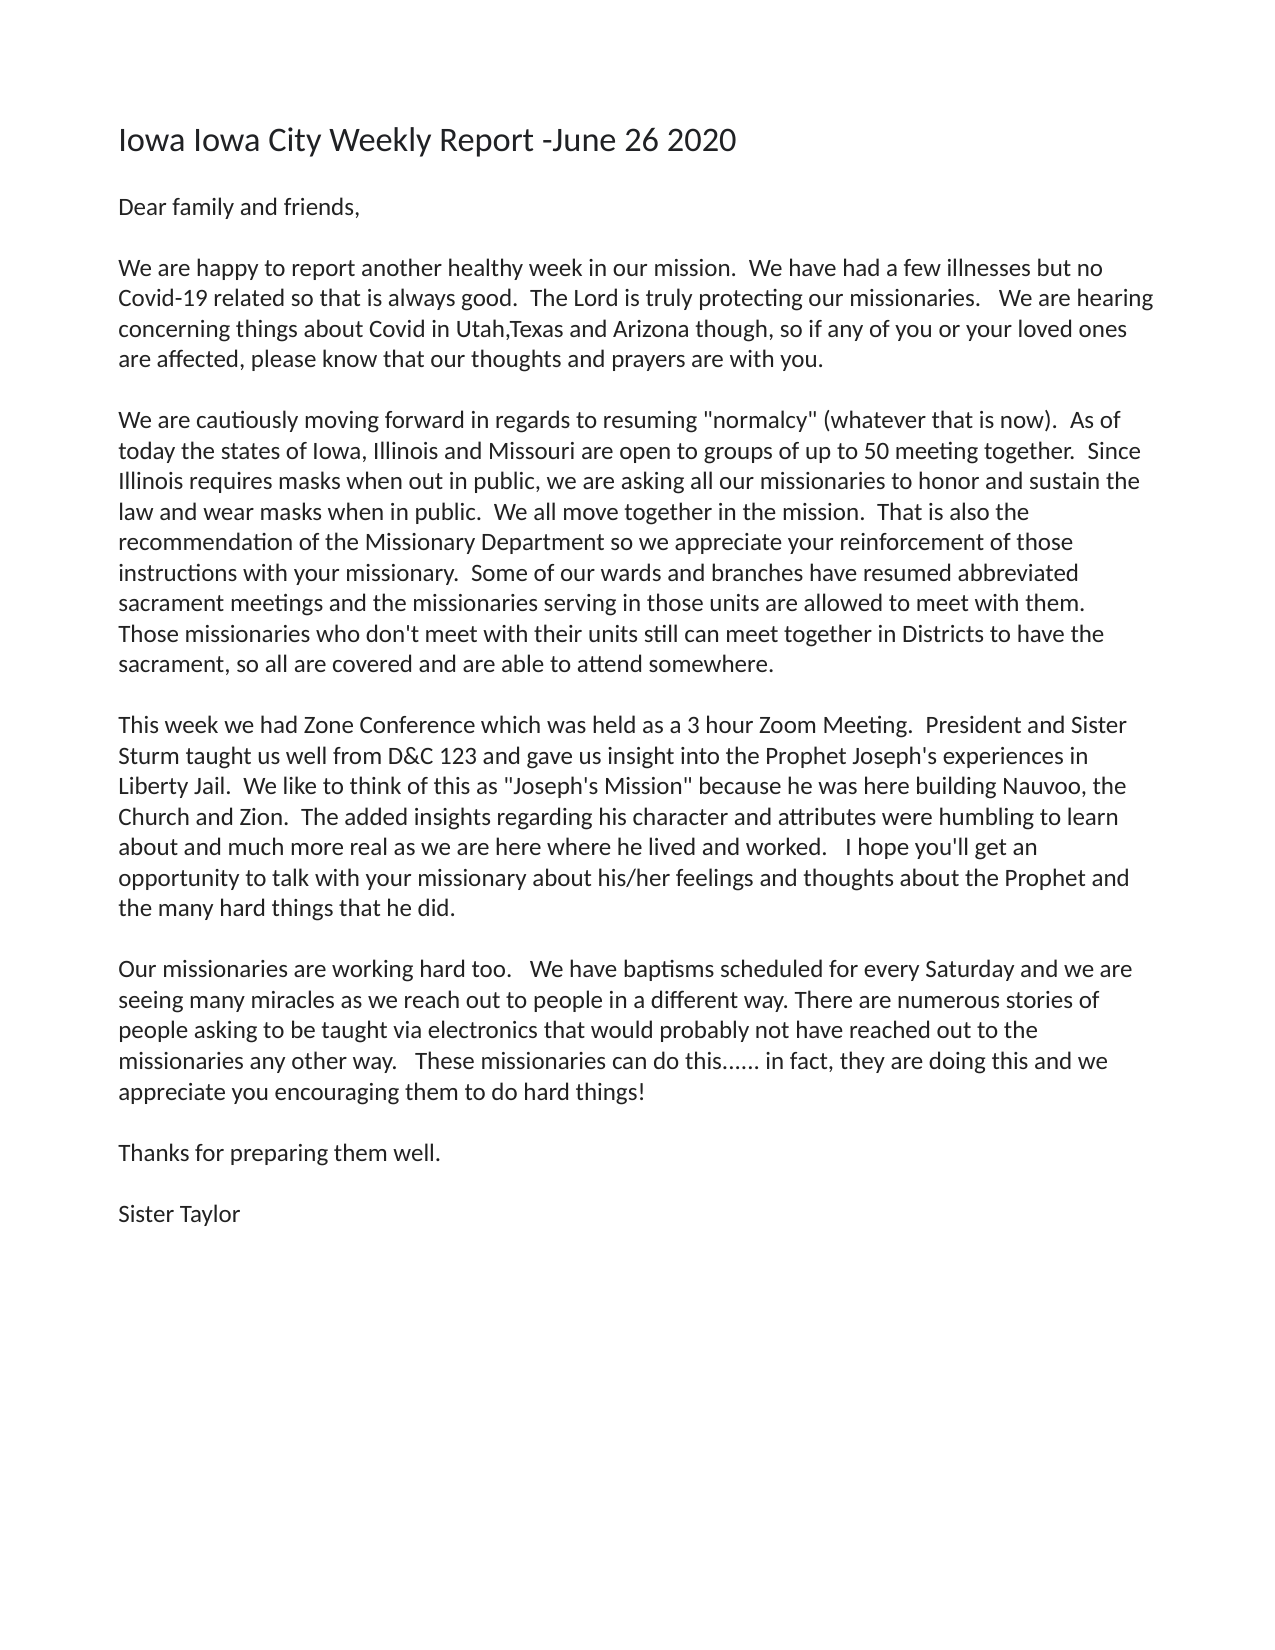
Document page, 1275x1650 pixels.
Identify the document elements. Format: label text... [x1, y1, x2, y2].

text Sister Taylor [118, 1198, 1157, 1228]
text Our missionaries are working hard too. We have baptisms scheduled for every Saturday and we are seeing many miracles as we reach out to people in a different way. There are numerous stories of people asking to be taught via electronics that would probably not have reached out to the missionaries any other way. These missionaries can do this...... in fact, they are doing this and we appreciate you encouraging them to do hard things! [118, 954, 1157, 1106]
text Thanks for preparing them well. [118, 1137, 1157, 1167]
text We are cautiously moving forward in regards to resuming "normalcy" (whatever that is now). As of today the states of Iowa, Illinois and Missouri are open to groups of up to 50 meeting together. Since Illinois requires masks when out in public, we are asking all our missionaries to honor and sustain the law and wear masks when in public. We all move together in the mission. That is also the recommendation of the Missionary Department so we appreciate your reinforcement of those instructions with your missionary. Some of our wards and branches have resumed abbreviated sacrament meetings and the missionaries serving in those units are allowed to meet with them. Those missionaries who don't meet with their units still can meet together in Districts to have the sacrament, so all are covered and are able to attend somewhere. [118, 404, 1157, 679]
text We are happy to report another healthy week in our mission. We have had a few illnesses but no Covid-19 related so that is always good. The Lord is truly protecting our missionaries. We are hearing concerning things about Covid in Utah,Texas and Arizona though, so if any of you or your loved ones are affected, please know that our thoughts and prayers are with you. [118, 252, 1157, 374]
text Dear family and friends, [118, 191, 1157, 221]
text This week we had Zone Conference which was held as a 3 hour Zoom Meeting. President and Sister Sturm taught us well from D&C 123 and gave us insight into the Prophet Joseph's experiences in Liberty Jail. We like to think of this as "Joseph's Mission" because he was here building Nauvoo, the Church and Zion. The added insights regarding his character and attributes were humbling to learn about and much more real as we are here where he lived and worked. I hope you'll get an opportunity to talk with your missionary about his/her feelings and thoughts about the Prophet and the many hard things that he did. [118, 709, 1157, 923]
text Iowa Iowa City Weekly Report -June 26 2020 [118, 118, 1157, 160]
